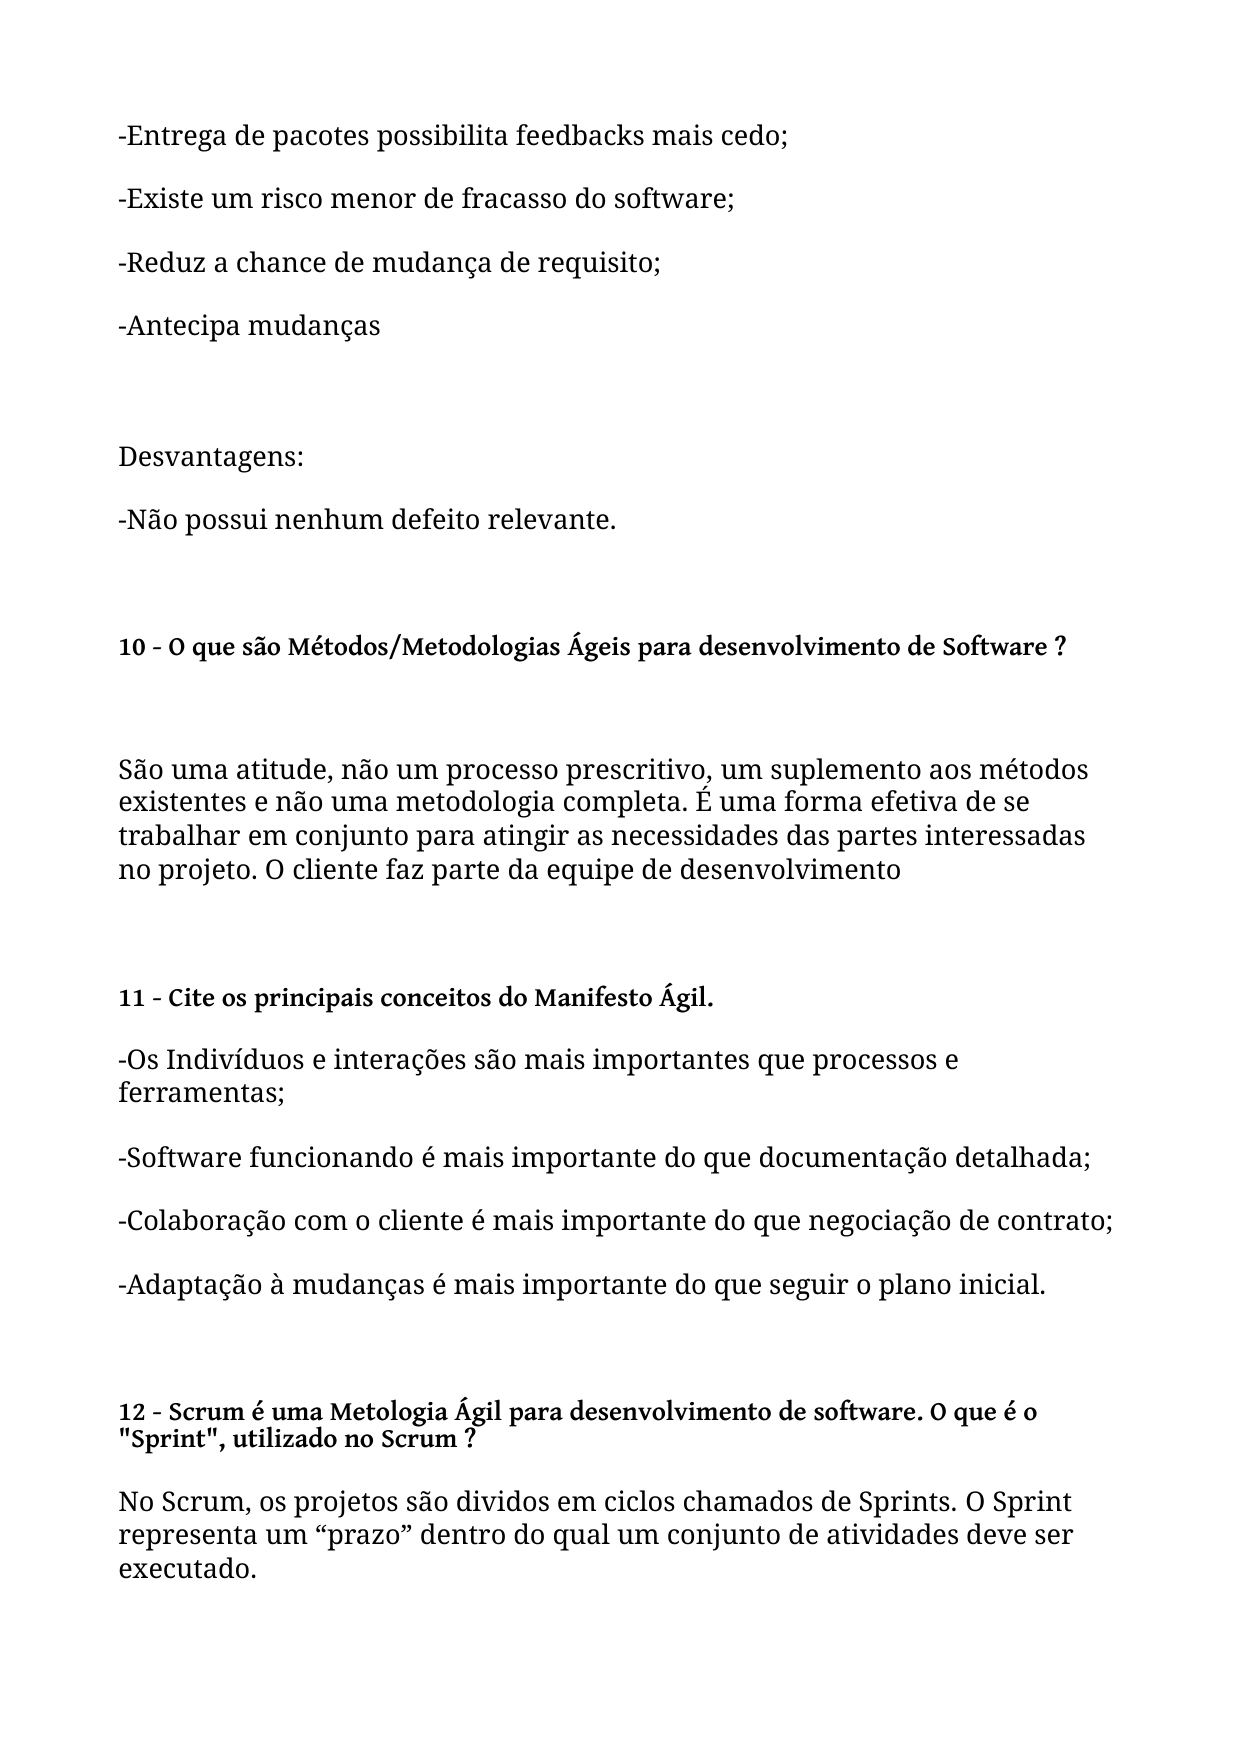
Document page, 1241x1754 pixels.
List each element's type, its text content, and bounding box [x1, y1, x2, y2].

text -Existe um risco menor de fracasso do software; [118, 182, 1122, 216]
text -Reduz a chance de mudança de requisito; [118, 245, 1122, 279]
text 10 - O que são Métodos/Metodologias Ágeis para desenvolvimento de Software ? [118, 632, 1122, 661]
text -Não possui nenhum defeito relevante. [118, 502, 1122, 536]
text 12 - Scrum é uma Metologia Ágil para desenvolvimento de software. O que é o "Sprint", utilizado no Scrum ? [118, 1397, 1122, 1455]
text -Os Indivíduos e interações são mais importantes que processos e ferramentas; [118, 1042, 1122, 1110]
text -Antecipa mudanças [118, 309, 1122, 343]
text 11 - Cite os principais conceitos do Manifesto Ágil. [118, 984, 1122, 1013]
text -Software funcionando é mais importante do que documentação detalhada; [118, 1140, 1122, 1174]
text Desvantagens: [118, 439, 1122, 473]
text -Adaptação à mudanças é mais importante do que seguir o plano inicial. [118, 1267, 1122, 1301]
text No Scrum, os projetos são dividos em ciclos chamados de Sprints. O Sprint representa um “prazo” dentro do qual um conjunto de atividades deve ser executado. [118, 1484, 1122, 1586]
text São uma atitude, não um processo prescritivo, um suplemento aos métodos existentes e não uma metodologia completa. É uma forma efetiva de se trabalhar em conjunto para atingir as necessidades das partes interessadas no projeto. O cliente faz parte da equipe de desenvolvimento [118, 752, 1122, 888]
text -Entrega de pacotes possibilita feedbacks mais cedo; [118, 118, 1122, 152]
text -Colaboração com o cliente é mais importante do que negociação de contrato; [118, 1203, 1122, 1237]
